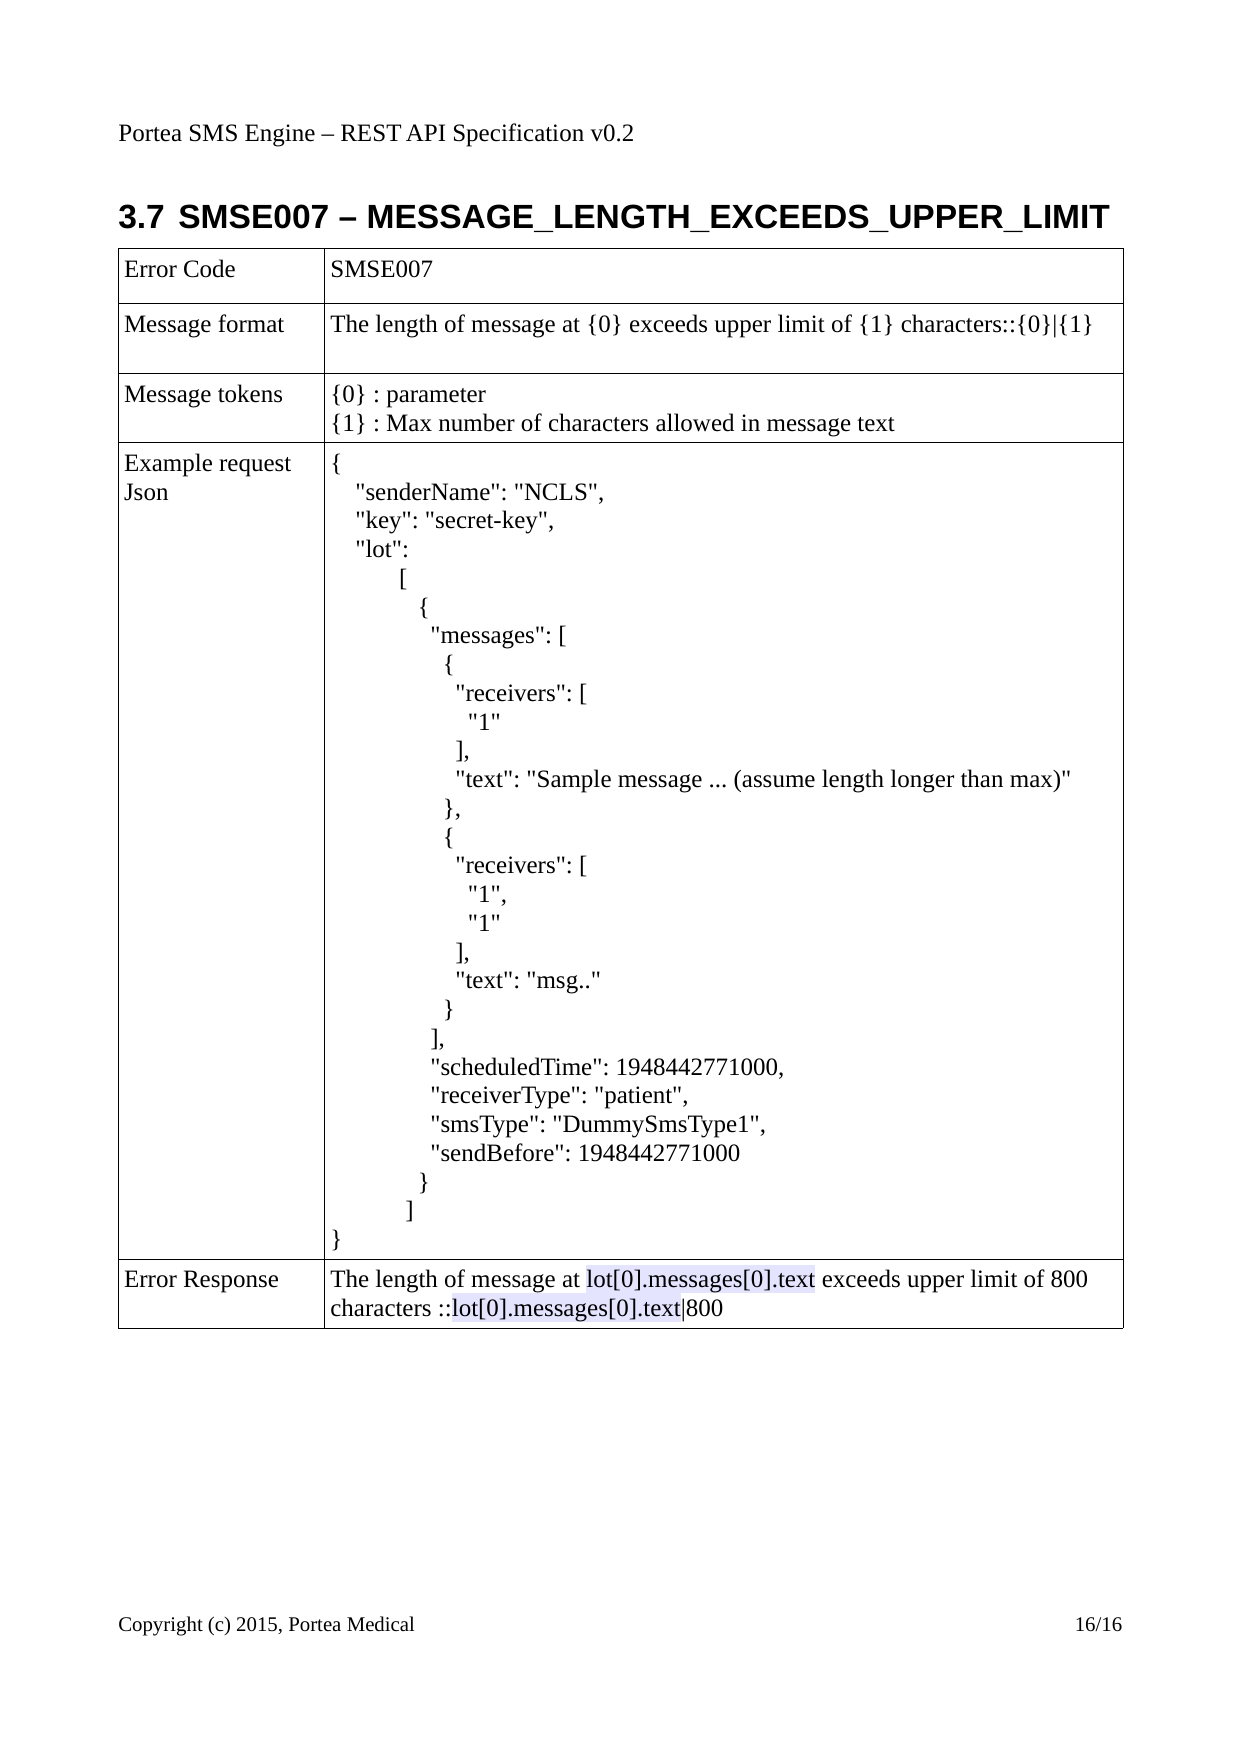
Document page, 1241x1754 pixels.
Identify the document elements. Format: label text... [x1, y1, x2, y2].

table_cell The length of message at {0} exceeds upper limit of {1} characters::{0}|{1} [325, 304, 1123, 373]
table_header SMSE007 [325, 249, 1123, 303]
table_cell {0} : parameter {1} : Max number of characters allowed in message text [325, 374, 1123, 442]
table_header Error Code [119, 249, 324, 303]
table_cell The length of message at lot[0].messages[0].text exceeds upper limit of 800 characters ::lot[0].messages[0].text|800 [325, 1260, 1123, 1328]
table_cell { "senderName": "NCLS", "key": "secret-key", "lot": [ { "messages": [ { "receivers": [ "1" ], "text": "Sample message ... (assume length longer than max)" }, { "receivers": [ "1", "1" ], "text": "msg.." } ], "scheduledTime": 1948442771000, "receiverType": "patient", "smsType": "DummySmsType1", "sendBefore": 1948442771000 } ] } [325, 443, 1123, 1259]
table_cell Message tokens [119, 374, 324, 442]
subtitle SMSE007 – MESSAGE_LENGTH_EXCEEDS_UPPER_LIMIT [118, 197, 1122, 236]
table_cell Example request Json [119, 443, 324, 1259]
table_cell Message format [119, 304, 324, 373]
table_cell Error Response [119, 1260, 324, 1328]
